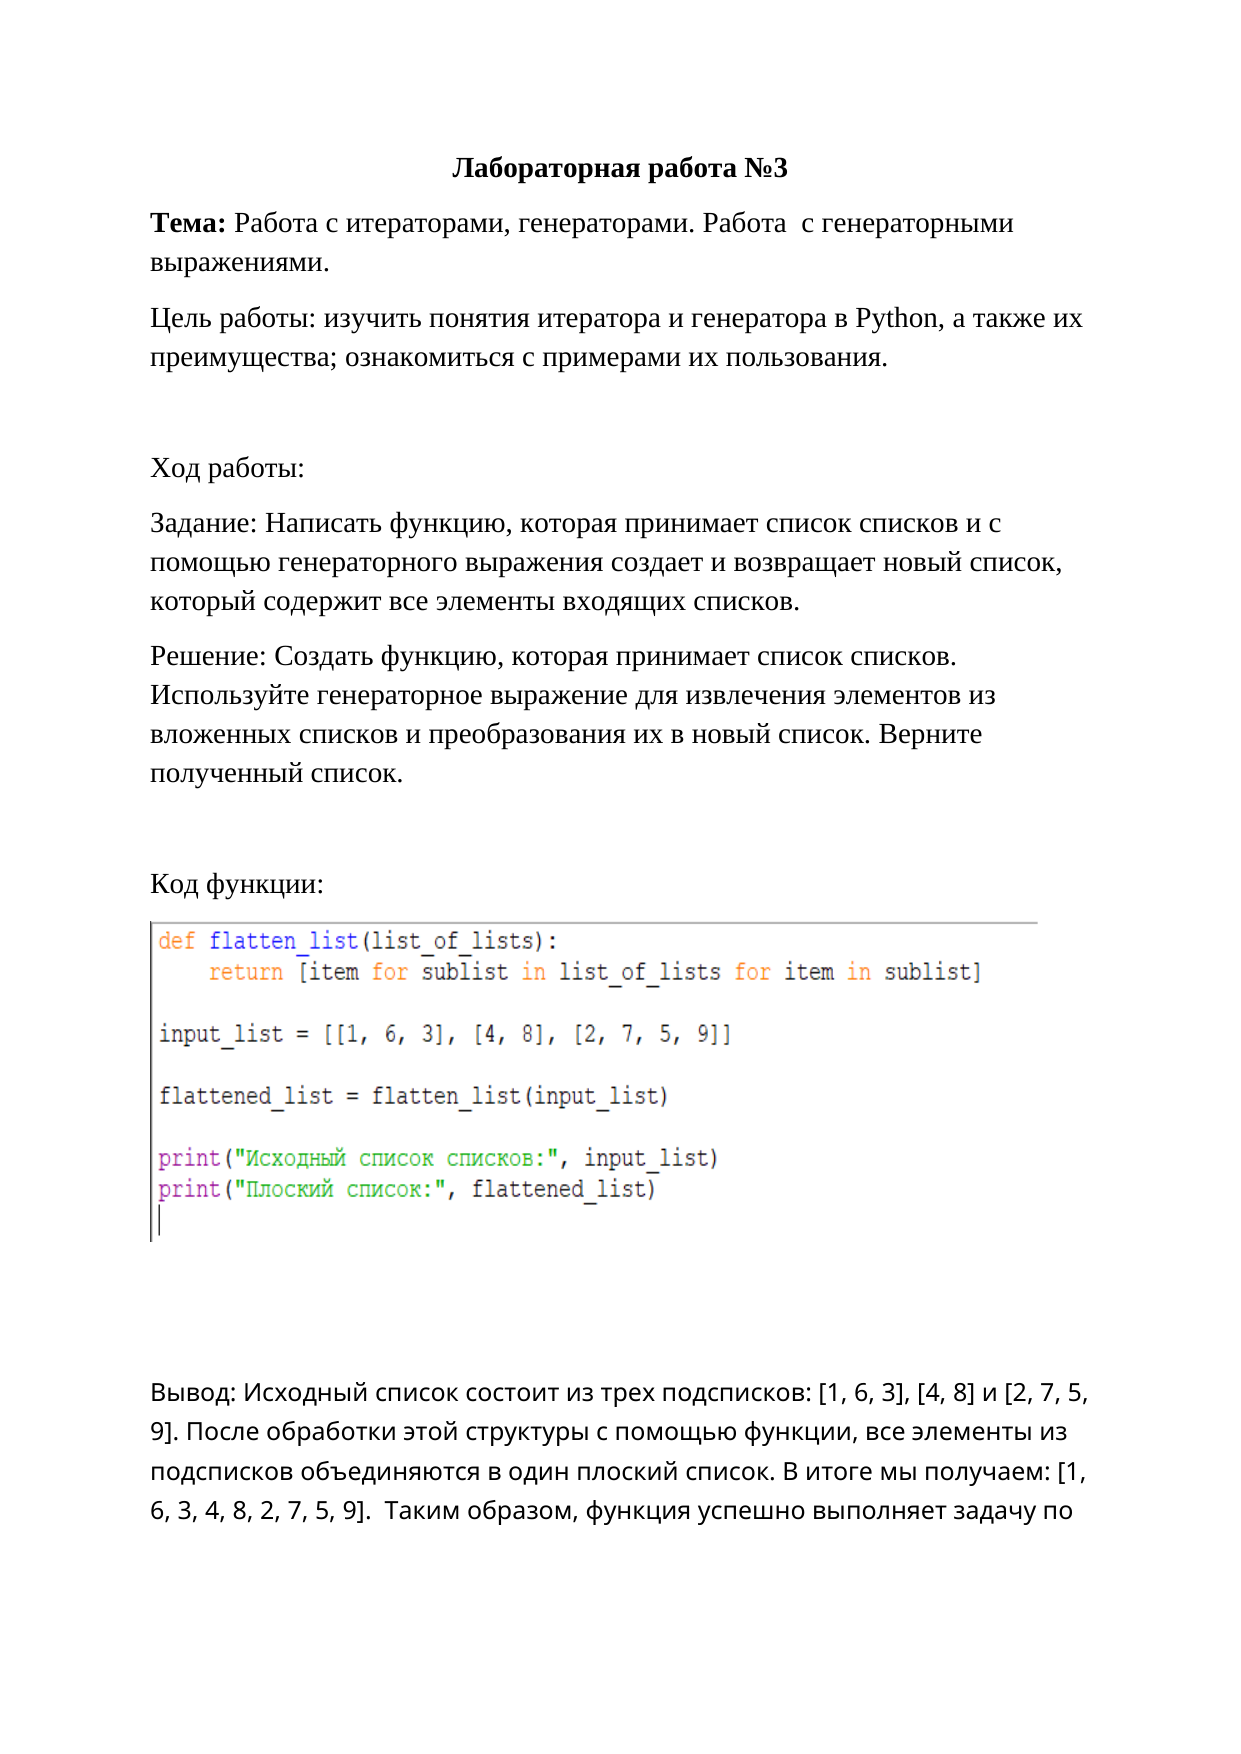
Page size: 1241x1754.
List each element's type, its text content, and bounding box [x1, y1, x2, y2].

text Ход работы: [150, 450, 1090, 483]
text Тема: Работа с итераторами, генераторами. Работа с генераторными выражениями. [150, 206, 1090, 278]
text Задание: Написать функцию, которая принимает список списков и с помощью генераторного выражения создает и возвращает новый список, который содержит все элементы входящих списков. [150, 505, 1090, 617]
text Код функции: [150, 866, 1090, 900]
text Решение: Создать функцию, которая принимает список списков. Используйте генераторное выражение для извлечения элементов из вложенных списков и преобразования их в новый список. Верните полученный список. [150, 638, 1090, 789]
text Лабораторная работа №3 [150, 150, 1090, 183]
text Вывод: Исходный список состоит из трех подсписков: [1, 6, 3], [4, 8] и [2, 7, 5, 9]. После обработки этой структуры с помощью функции, все элементы из подсписков объединяются в один плоский список. В итоге мы получаем: [1, 6, 3, 4, 8, 2, 7, 5, 9]. Таким образом, функция успешно выполняет задачу по [150, 1374, 1090, 1527]
text Цель работы: изучить понятия итератора и генератора в Python, а также их преимущества; ознакомиться с примерами их пользования. [150, 300, 1090, 372]
